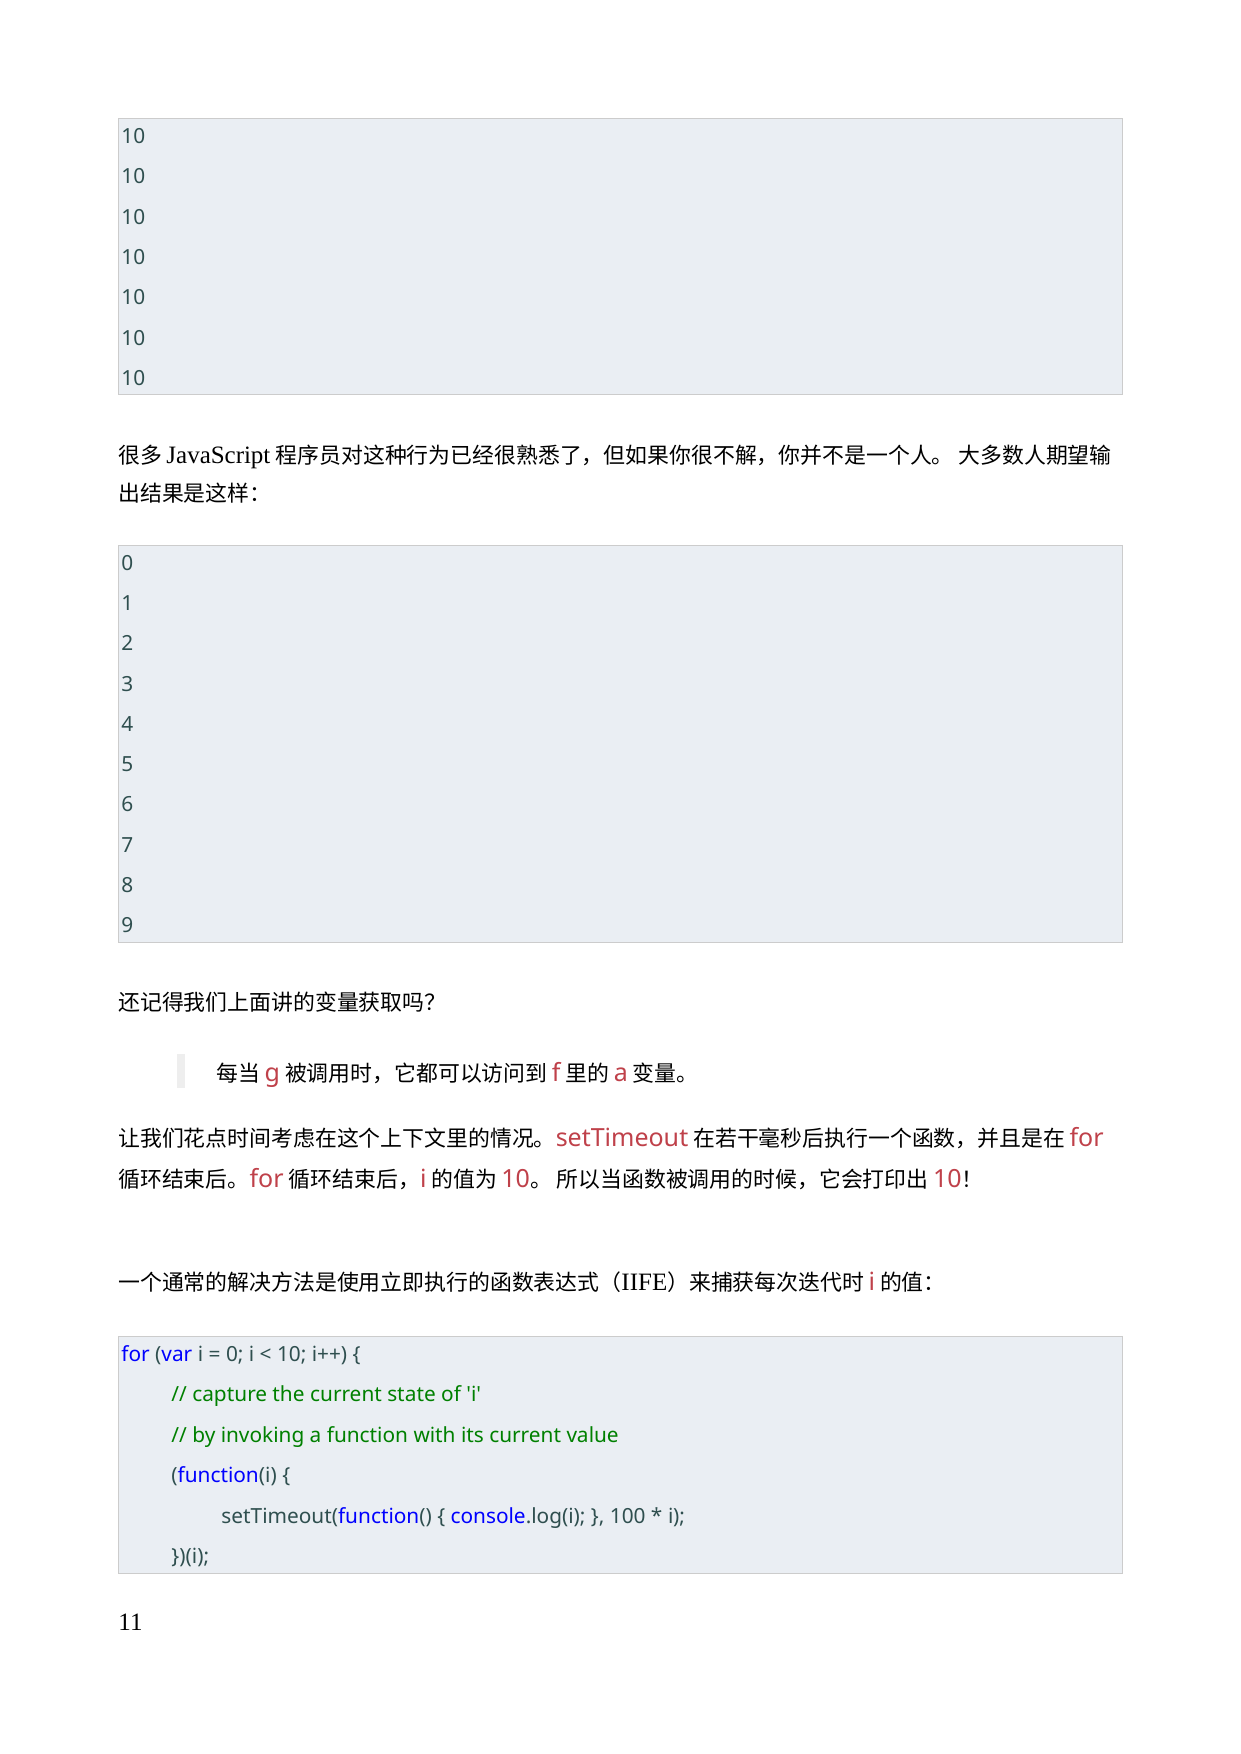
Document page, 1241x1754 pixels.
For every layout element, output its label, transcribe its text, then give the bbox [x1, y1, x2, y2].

text 2 [119, 625, 1122, 657]
text 6 [119, 787, 1122, 818]
text 10 [119, 279, 1122, 311]
text 10 [119, 158, 1122, 190]
text for (var i = 0; i < 10; i++) { [119, 1337, 1122, 1367]
text 3 [119, 666, 1122, 697]
text })(i); [119, 1538, 1122, 1573]
text 一个通常的解决方法是使用立即执行的函数表达式（IIFE）来捕获每次迭代时i的值： [118, 1264, 1122, 1298]
text 很多JavaScript程序员对这种行为已经很熟悉了，但如果你很不解，你并不是一个人。 大多数人期望输出结果是这样： [118, 438, 1122, 507]
text 5 [119, 746, 1122, 778]
text // capture the current state of 'i' [119, 1376, 1122, 1408]
text setTimeout(function() { console.log(i); }, 100 * i); [119, 1498, 1122, 1529]
text 1 [119, 585, 1122, 616]
text (function(i) { [119, 1457, 1122, 1489]
text 10 [119, 239, 1122, 271]
text 10 [119, 360, 1122, 394]
text 4 [119, 706, 1122, 737]
text 还记得我们上面讲的变量获取吗？ [118, 985, 1122, 1017]
text 0 [119, 546, 1122, 576]
text 10 [119, 320, 1122, 351]
text // by invoking a function with its current value [119, 1417, 1122, 1448]
text 10 [119, 199, 1122, 230]
text 7 [119, 827, 1122, 858]
text 让我们花点时间考虑在这个上下文里的情况。setTimeout在若干毫秒后执行一个函数，并且是在for循环结束后。for循环结束后，i的值为10。 所以当函数被调用的时候，它会打印出10！ [118, 1119, 1122, 1194]
text 10 [119, 119, 1122, 149]
text 9 [119, 907, 1122, 942]
text 每当g被调用时，它都可以访问到f里的a变量。 [185, 1054, 1063, 1088]
text 8 [119, 867, 1122, 899]
